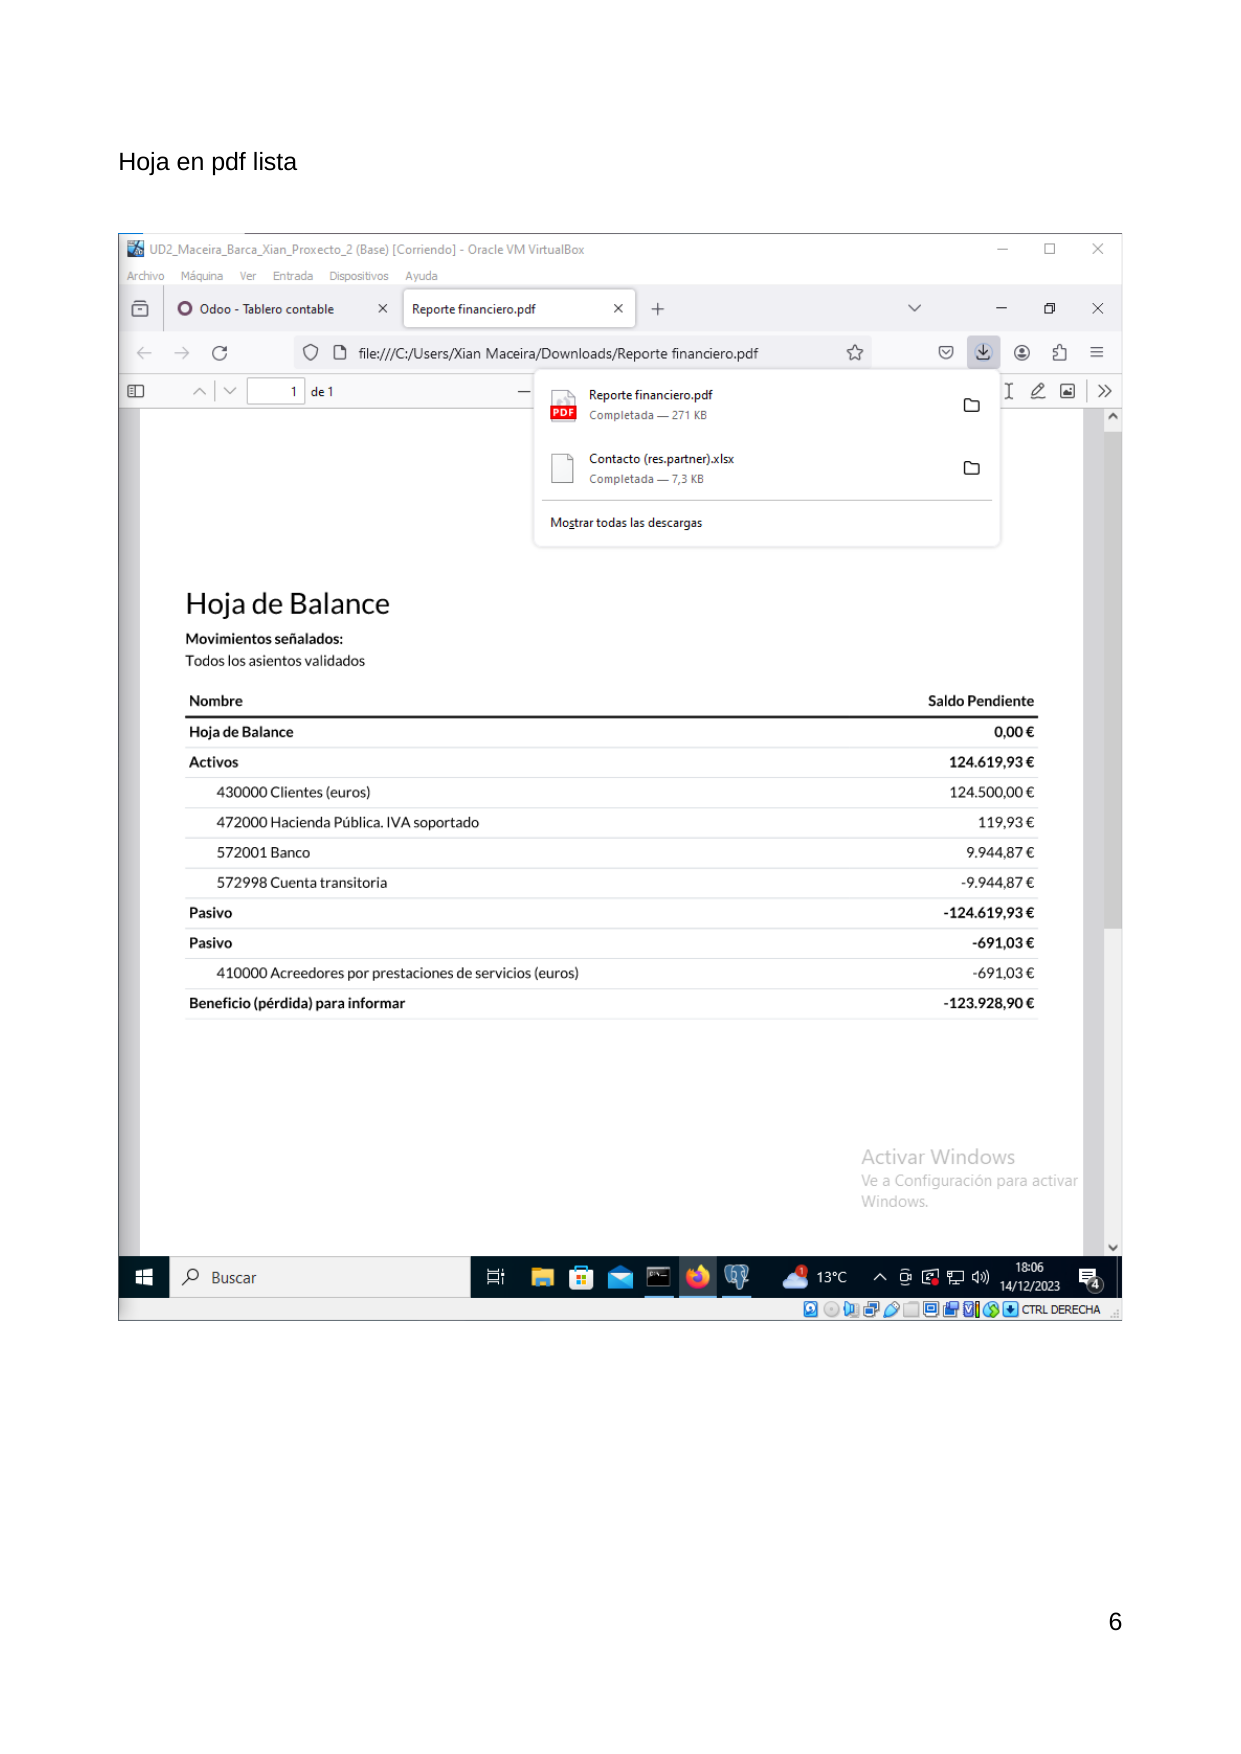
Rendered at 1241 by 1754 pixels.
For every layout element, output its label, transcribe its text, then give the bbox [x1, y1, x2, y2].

text Hoja en pdf lista [118, 147, 1122, 176]
picture [118, 233, 1123, 1321]
